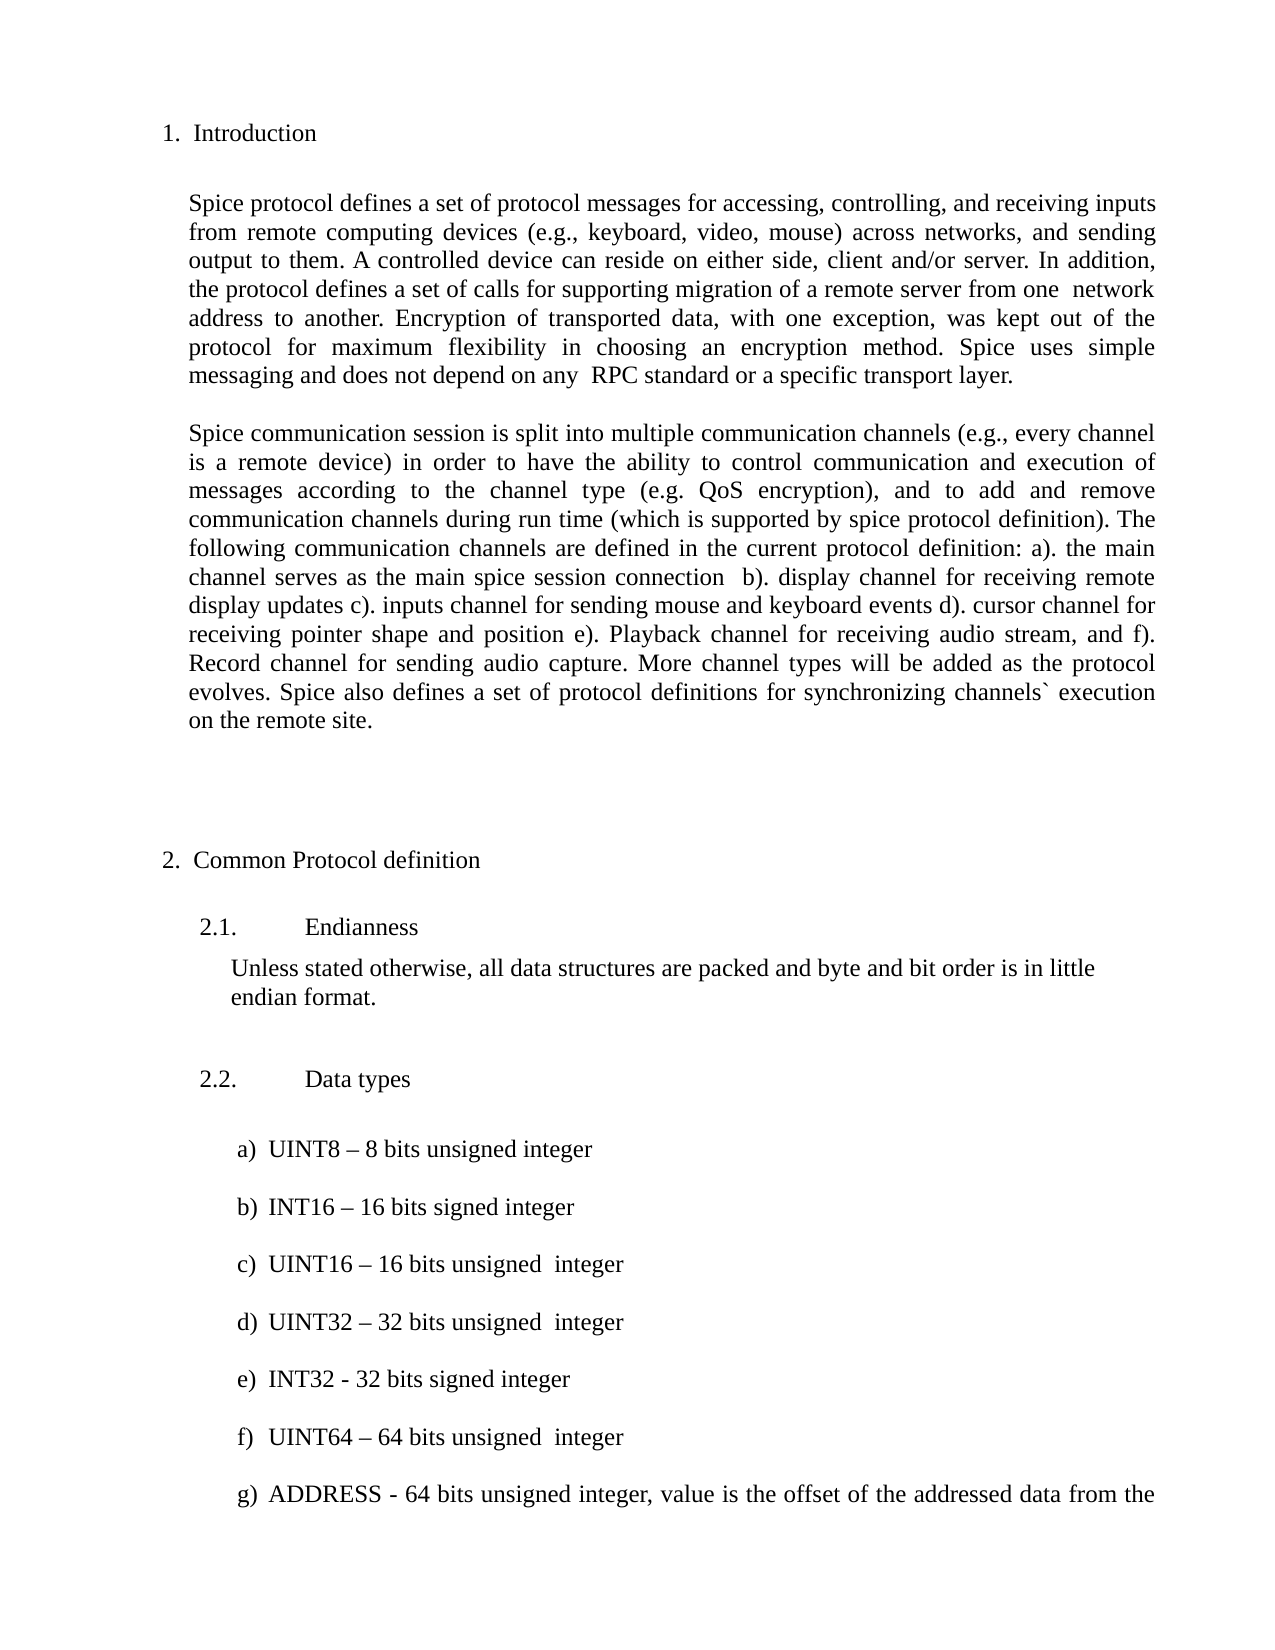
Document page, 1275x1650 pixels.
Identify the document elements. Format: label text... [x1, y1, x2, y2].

text Spice protocol defines a set of protocol messages for accessing, controlling, and receiving inputs from remote computing devices (e.g., keyboard, video, mouse) across networks, and sending output to them. A controlled device can reside on either side, client and/or server. In addition, the protocol defines a set of calls for supporting migration of a remote server from one network address to another. Encryption of transported data, with one exception, was kept out of the protocol for maximum flexibility in choosing an encryption method. Spice uses simple messaging and does not depend on any RPC standard or a specific transport layer. [188, 188, 1157, 389]
subtitle Data types [193, 1064, 1157, 1093]
list UINT16 – 16 bits unsigned integer [231, 1249, 1157, 1278]
list UINT64 – 64 bits unsigned integer [231, 1422, 1157, 1451]
list Unless stated otherwise, all data structures are packed and byte and bit order is in little endian format. [193, 953, 1157, 1011]
list ADDRESS - 64 bits unsigned integer, value is the offset of the addressed data from the [231, 1479, 1157, 1508]
subtitle Endianness [193, 912, 1157, 941]
list UINT32 – 32 bits unsigned integer [231, 1307, 1157, 1336]
subtitle Common Protocol definition [156, 846, 1157, 874]
list INT32 - 32 bits signed integer [231, 1364, 1157, 1393]
text Spice communication session is split into multiple communication channels (e.g., every channel is a remote device) in order to have the ability to control communication and execution of messages according to the channel type (e.g. QoS encryption), and to add and remove communication channels during run time (which is supported by spice protocol definition). The following communication channels are defined in the current protocol definition: a). the main channel serves as the main spice session connection b). display channel for receiving remote display updates c). inputs channel for sending mouse and keyboard events d). cursor channel for receiving pointer shape and position e). Playback channel for receiving audio stream, and f). Record channel for sending audio capture. More channel types will be added as the protocol evolves. Spice also defines a set of protocol definitions for synchronizing channels` execution on the remote site. [188, 418, 1157, 734]
list INT16 – 16 bits signed integer [231, 1192, 1157, 1221]
list UINT8 – 8 bits unsigned integer [231, 1134, 1157, 1163]
subtitle Introduction [156, 118, 1157, 147]
